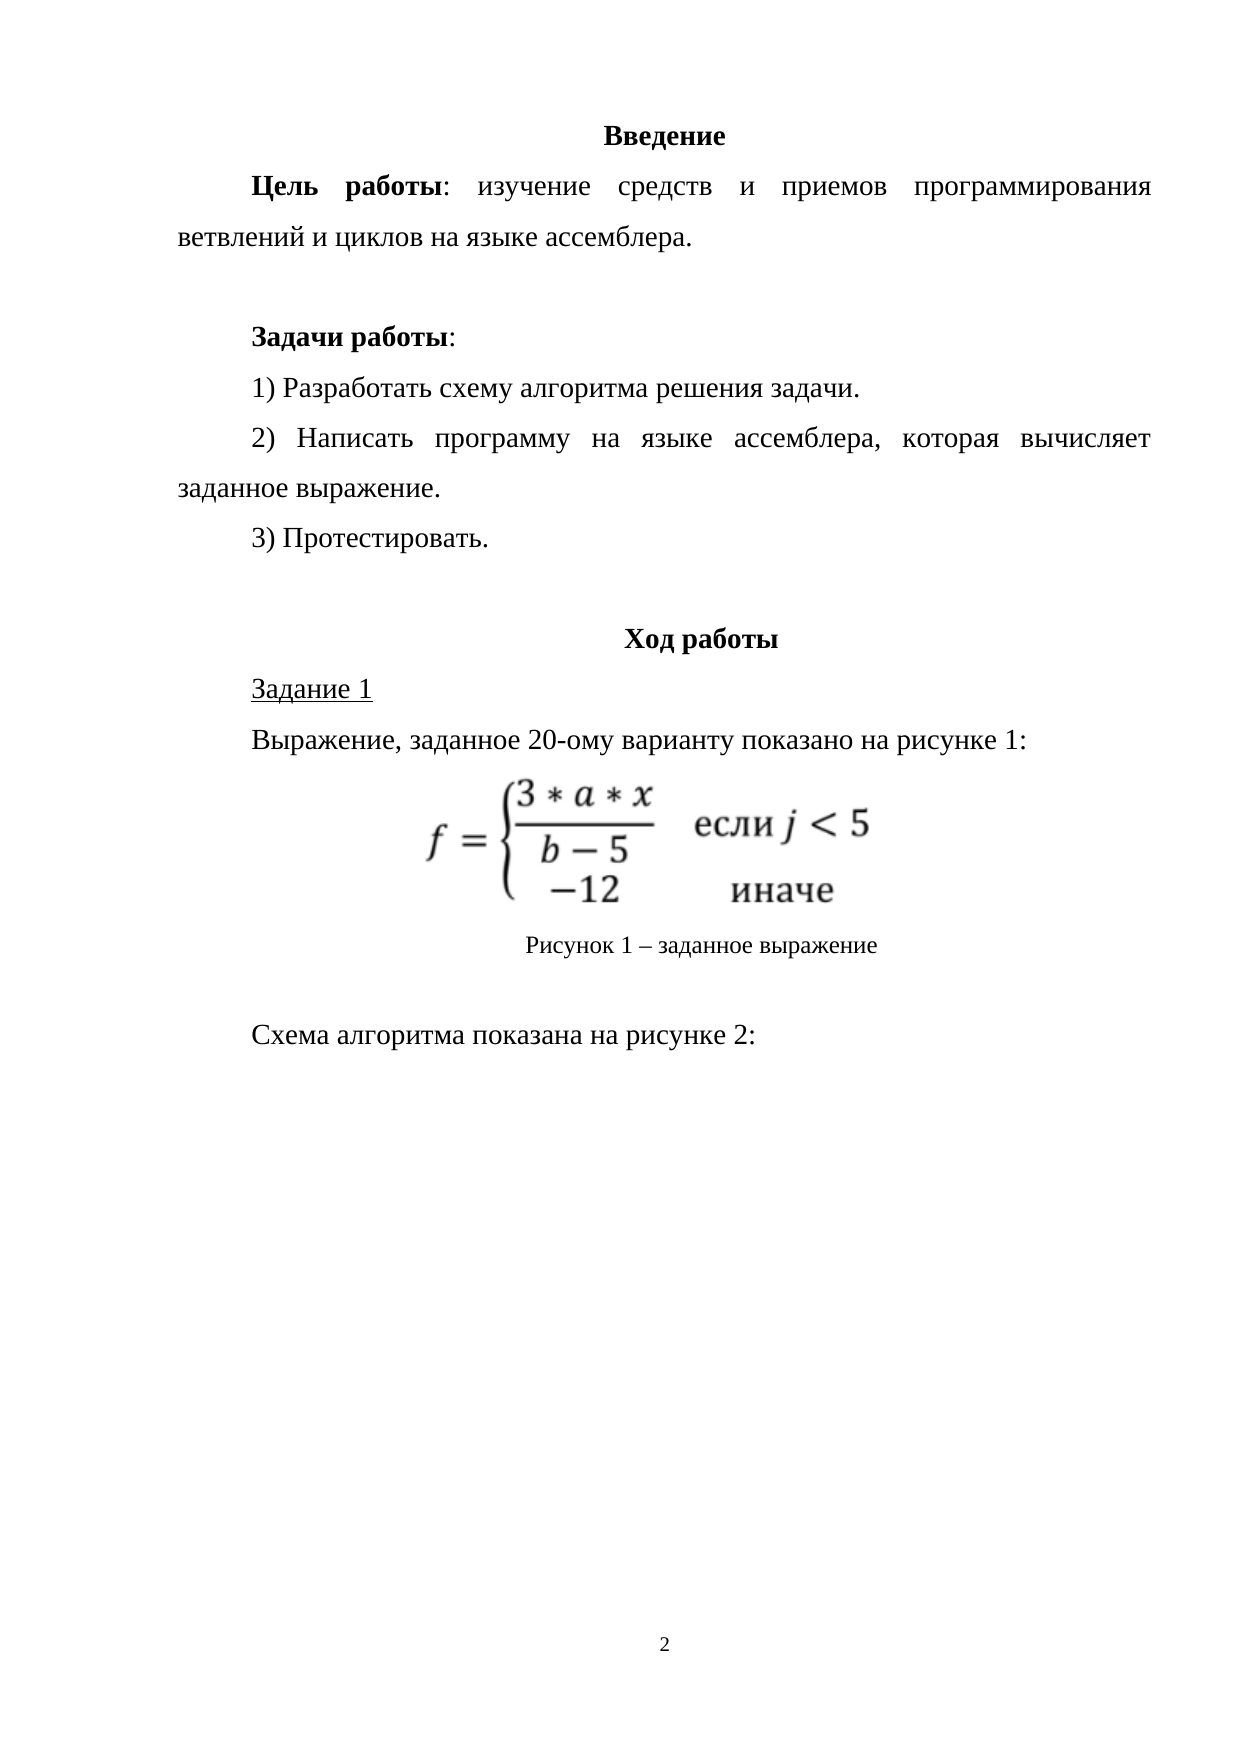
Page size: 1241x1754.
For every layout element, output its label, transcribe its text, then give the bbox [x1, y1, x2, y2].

text Задание 1 [177, 672, 1152, 705]
text Выражение, заданное 20-ому варианту показано на рисунке 1: [177, 722, 1152, 755]
text Введение [177, 118, 1152, 152]
text 1) Разработать схему алгоритма решения задачи. [177, 370, 1152, 403]
text 3) Протестировать. [177, 521, 1152, 604]
text 2) Написать программу на языке ассемблера, которая вычисляет заданное выражение. [177, 420, 1152, 504]
text Цель работы: изучение средств и приемов программирования ветвлений и циклов на языке ассемблера. [177, 168, 1152, 252]
text Задачи работы: [251, 319, 1152, 353]
text Схема алгоритма показана на рисунке 2: [177, 1017, 1152, 1050]
picture [401, 770, 922, 926]
text Рисунок 1 – заданное выражение [177, 931, 1152, 959]
text Ход работы [177, 621, 1152, 655]
